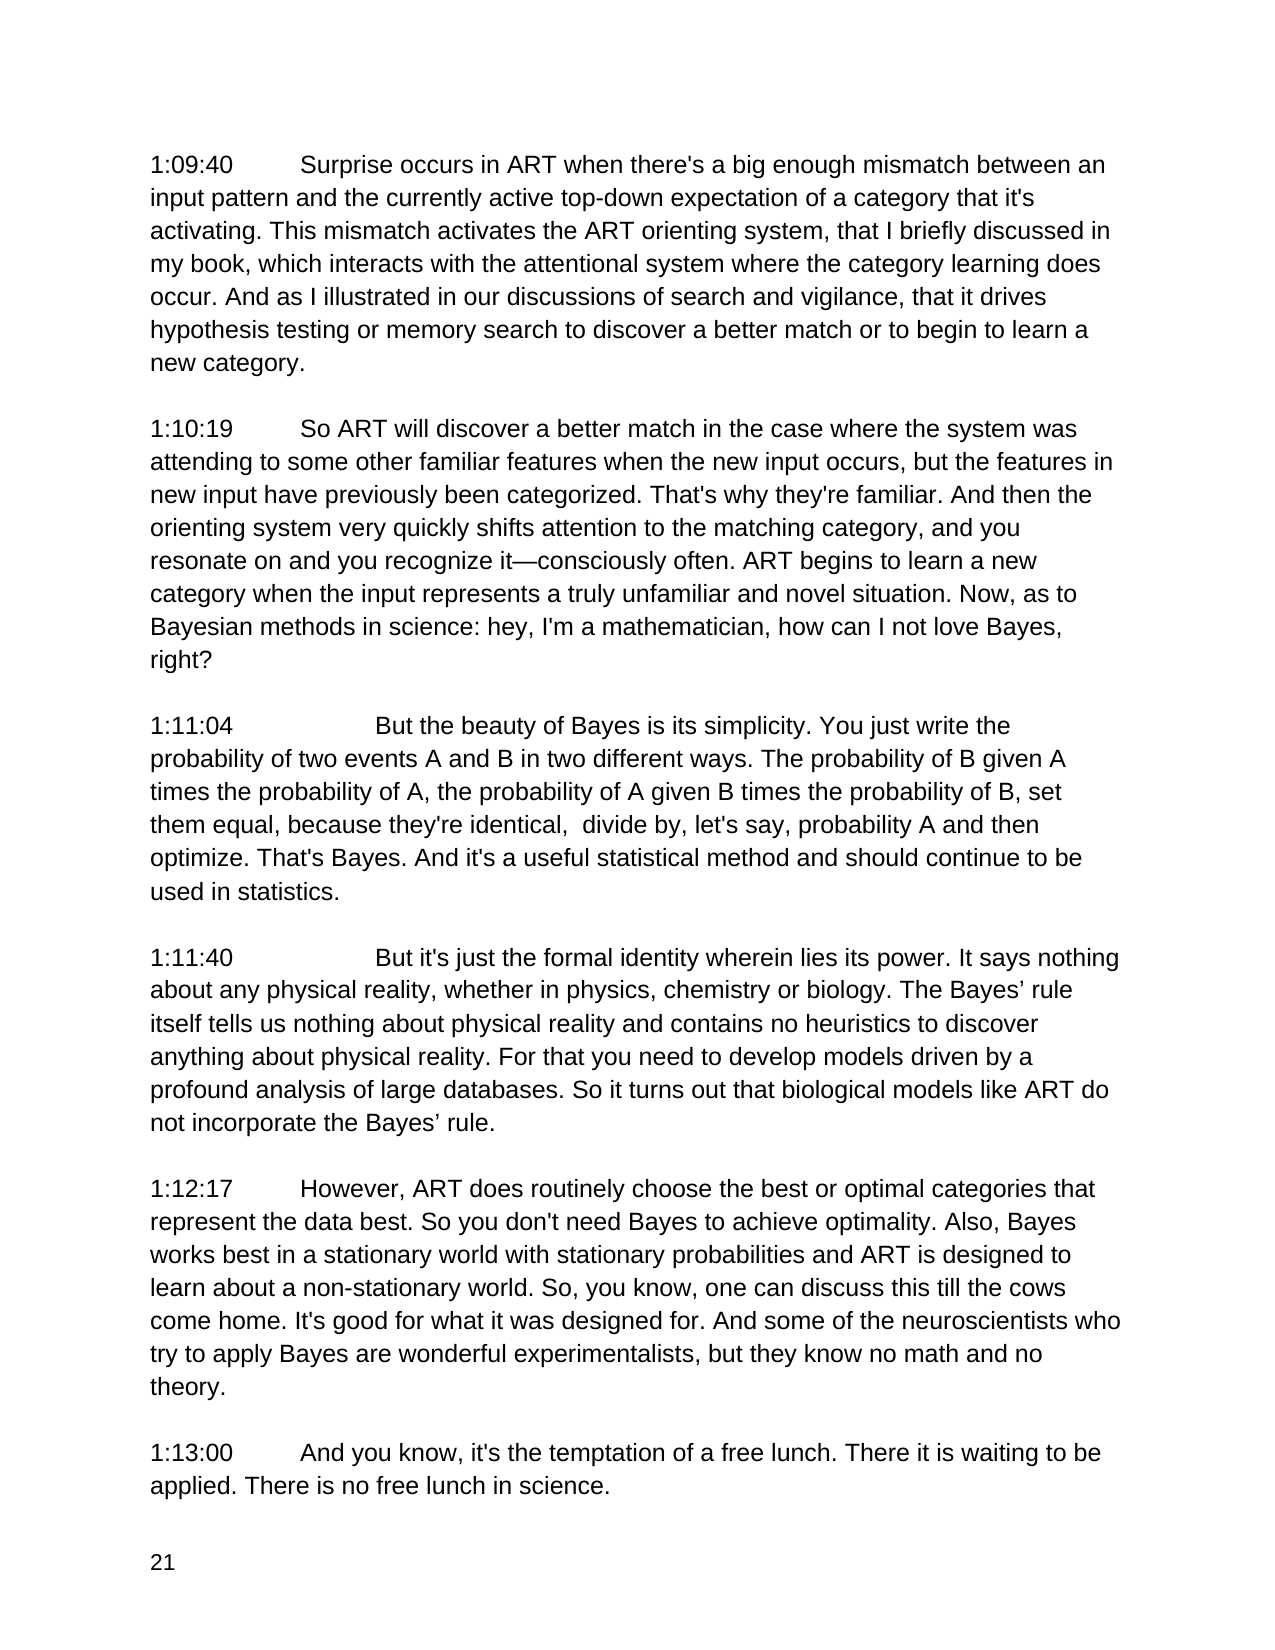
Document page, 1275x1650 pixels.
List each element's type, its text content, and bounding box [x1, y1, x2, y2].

text 1:11:40 But it's just the formal identity wherein lies its power. It says nothing about any physical reality, whether in physics, chemistry or biology. The Bayes’ rule itself tells us nothing about physical reality and contains no heuristics to discover anything about physical reality. For that you need to develop models driven by a profound analysis of large databases. So it turns out that biological models like ART do not incorporate the Bayes’ rule. [150, 942, 1125, 1136]
text 1:12:17 However, ART does routinely choose the best or optimal categories that represent the data best. So you don't need Bayes to achieve optimality. Also, Bayes works best in a stationary world with stationary probabilities and ART is designed to learn about a non-stationary world. So, you know, one can discuss this till the cows come home. It's good for what it was designed for. And some of the neuroscientists who try to apply Bayes are wonderful experimentalists, but they know no math and no theory. [150, 1174, 1125, 1401]
text 1:09:40 Surprise occurs in ART when there's a big enough mismatch between an input pattern and the currently active top-down expectation of a category that it's activating. This mismatch activates the ART orienting system, that I briefly discussed in my book, which interacts with the attentional system where the category learning does occur. And as I illustrated in our discussions of search and vigilance, that it drives hypothesis testing or memory search to discover a better match or to begin to learn a new category. [150, 150, 1125, 377]
text 1:13:00 And you know, it's the temptation of a free lunch. There it is waiting to be applied. There is no free lunch in science. [150, 1438, 1125, 1499]
text 1:10:19 So ART will discover a better match in the case where the system was attending to some other familiar features when the new input occurs, but the features in new input have previously been categorized. That's why they're familiar. And then the orienting system very quickly shifts attention to the matching category, and you resonate on and you recognize it—consciously often. ART begins to learn a new category when the input represents a truly unfamiliar and novel situation. Now, as to Bayesian methods in science: hey, I'm a mathematician, how can I not love Bayes, right? [150, 414, 1125, 707]
text 1:11:04 But the beauty of Bayes is its simplicity. You just write the probability of two events A and B in two different ways. The probability of B given A times the probability of A, the probability of A given B times the probability of B, set them equal, because they're identical, divide by, let's say, probability A and then optimize. That's Bayes. And it's a useful statistical method and should continue to be used in statistics. [150, 711, 1125, 905]
